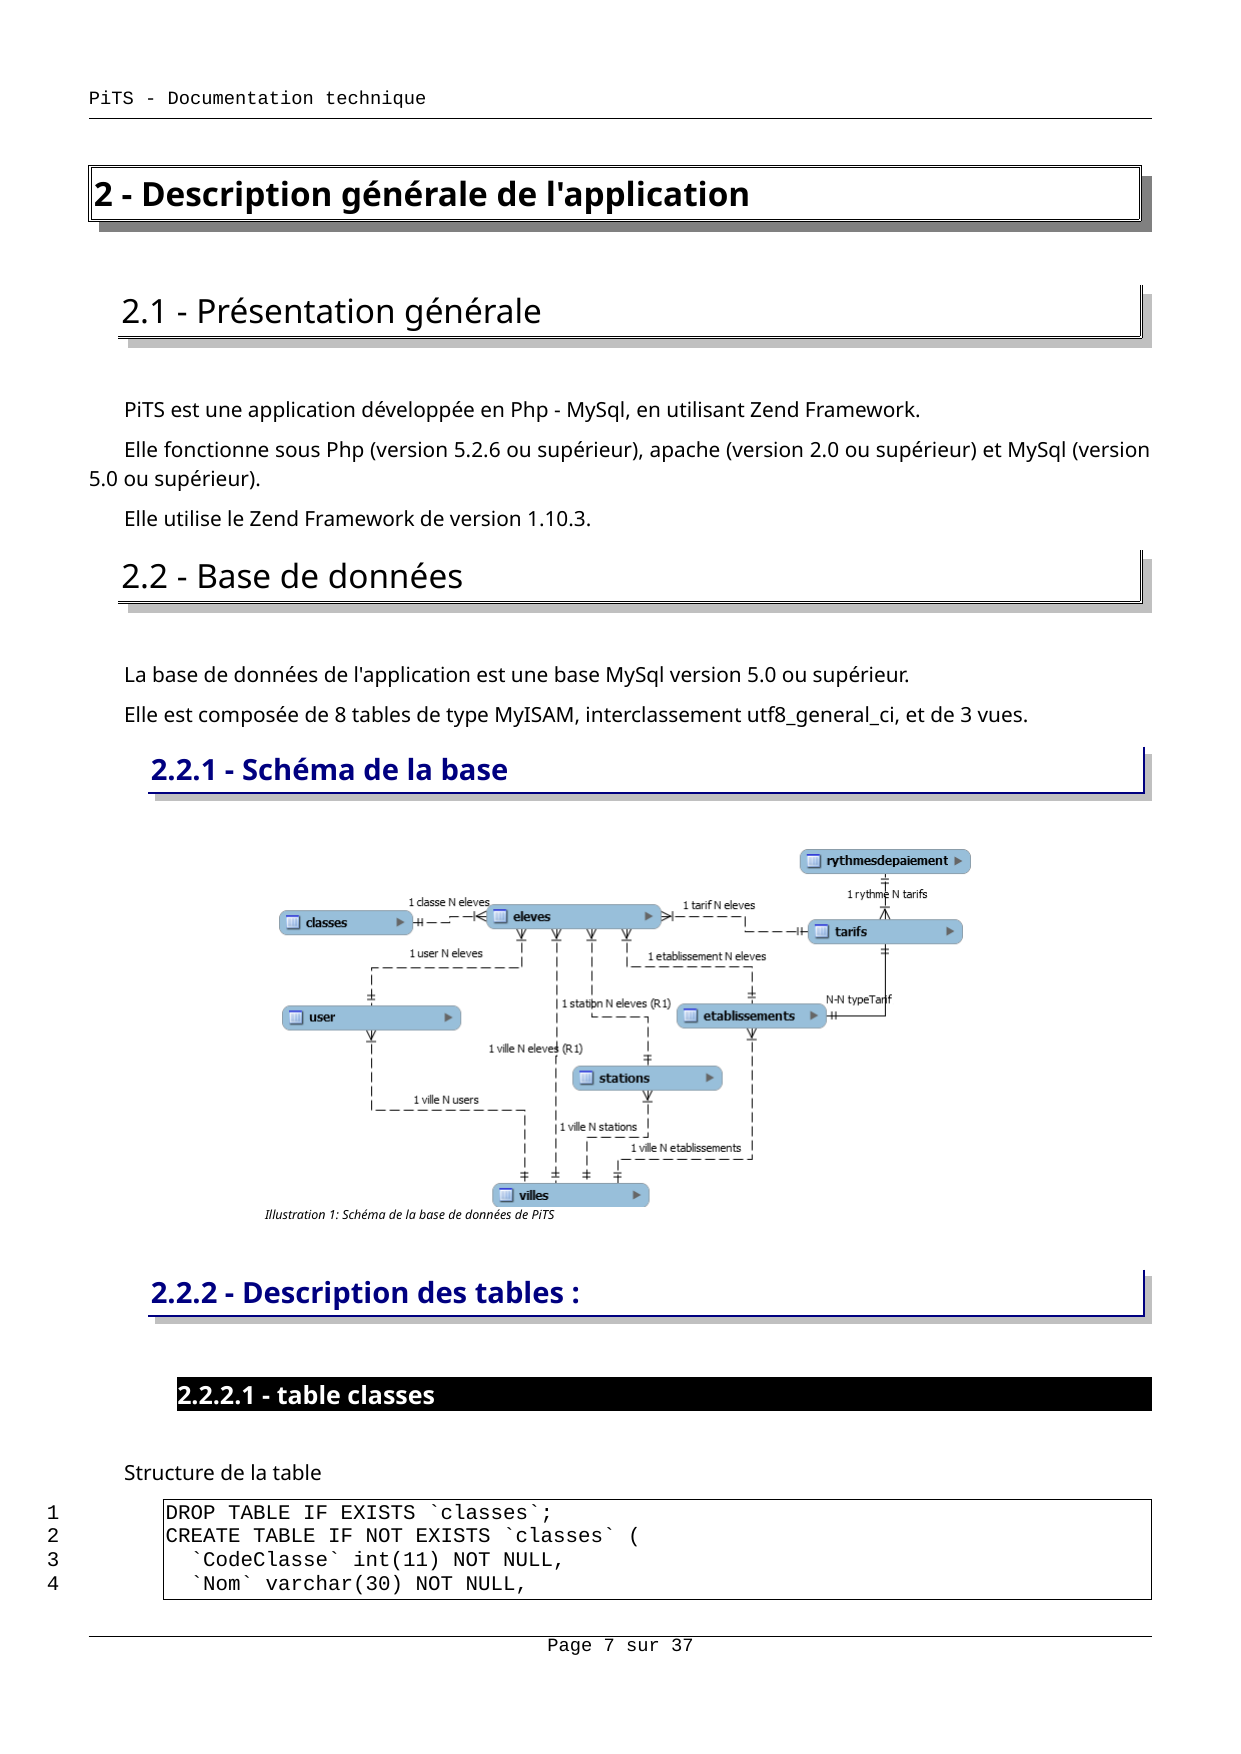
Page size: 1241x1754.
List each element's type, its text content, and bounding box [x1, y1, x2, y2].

picture [265, 849, 976, 1207]
subtitle Base de données [118, 550, 1142, 603]
subtitle Schéma de la base [148, 747, 1143, 792]
subtitle table classes [177, 1377, 1152, 1411]
text La base de données de l'application est une base MySql version 5.0 ou supérieur. [88, 660, 1152, 689]
text Illustration 1: Schéma de la base de données de PiTS [265, 1207, 976, 1223]
text DROP TABLE IF EXISTS `classes`; [164, 1500, 1151, 1522]
text `Nom` varchar(30) NOT NULL, [164, 1570, 1151, 1599]
text Elle utilise le Zend Framework de version 1.10.3. [88, 504, 1152, 532]
text Elle fonctionne sous Php (version 5.2.6 ou supérieur), apache (version 2.0 ou supérieur) et MySql (version 5.0 ou supérieur). [88, 435, 1152, 492]
subtitle Description générale de l'application [89, 166, 1141, 221]
text PiTS est une application développée en Php - MySql, en utilisant Zend Framework. [88, 395, 1152, 423]
text `CodeClasse` int(11) NOT NULL, [164, 1546, 1151, 1570]
subtitle Présentation générale [118, 285, 1142, 338]
text CREATE TABLE IF NOT EXISTS `classes` ( [164, 1522, 1151, 1546]
text Elle est composée de 8 tables de type MyISAM, interclassement utf8_general_ci, et de 3 vues. [88, 700, 1152, 729]
text Structure de la table [88, 1458, 1152, 1487]
subtitle Description des tables : [148, 1269, 1144, 1315]
